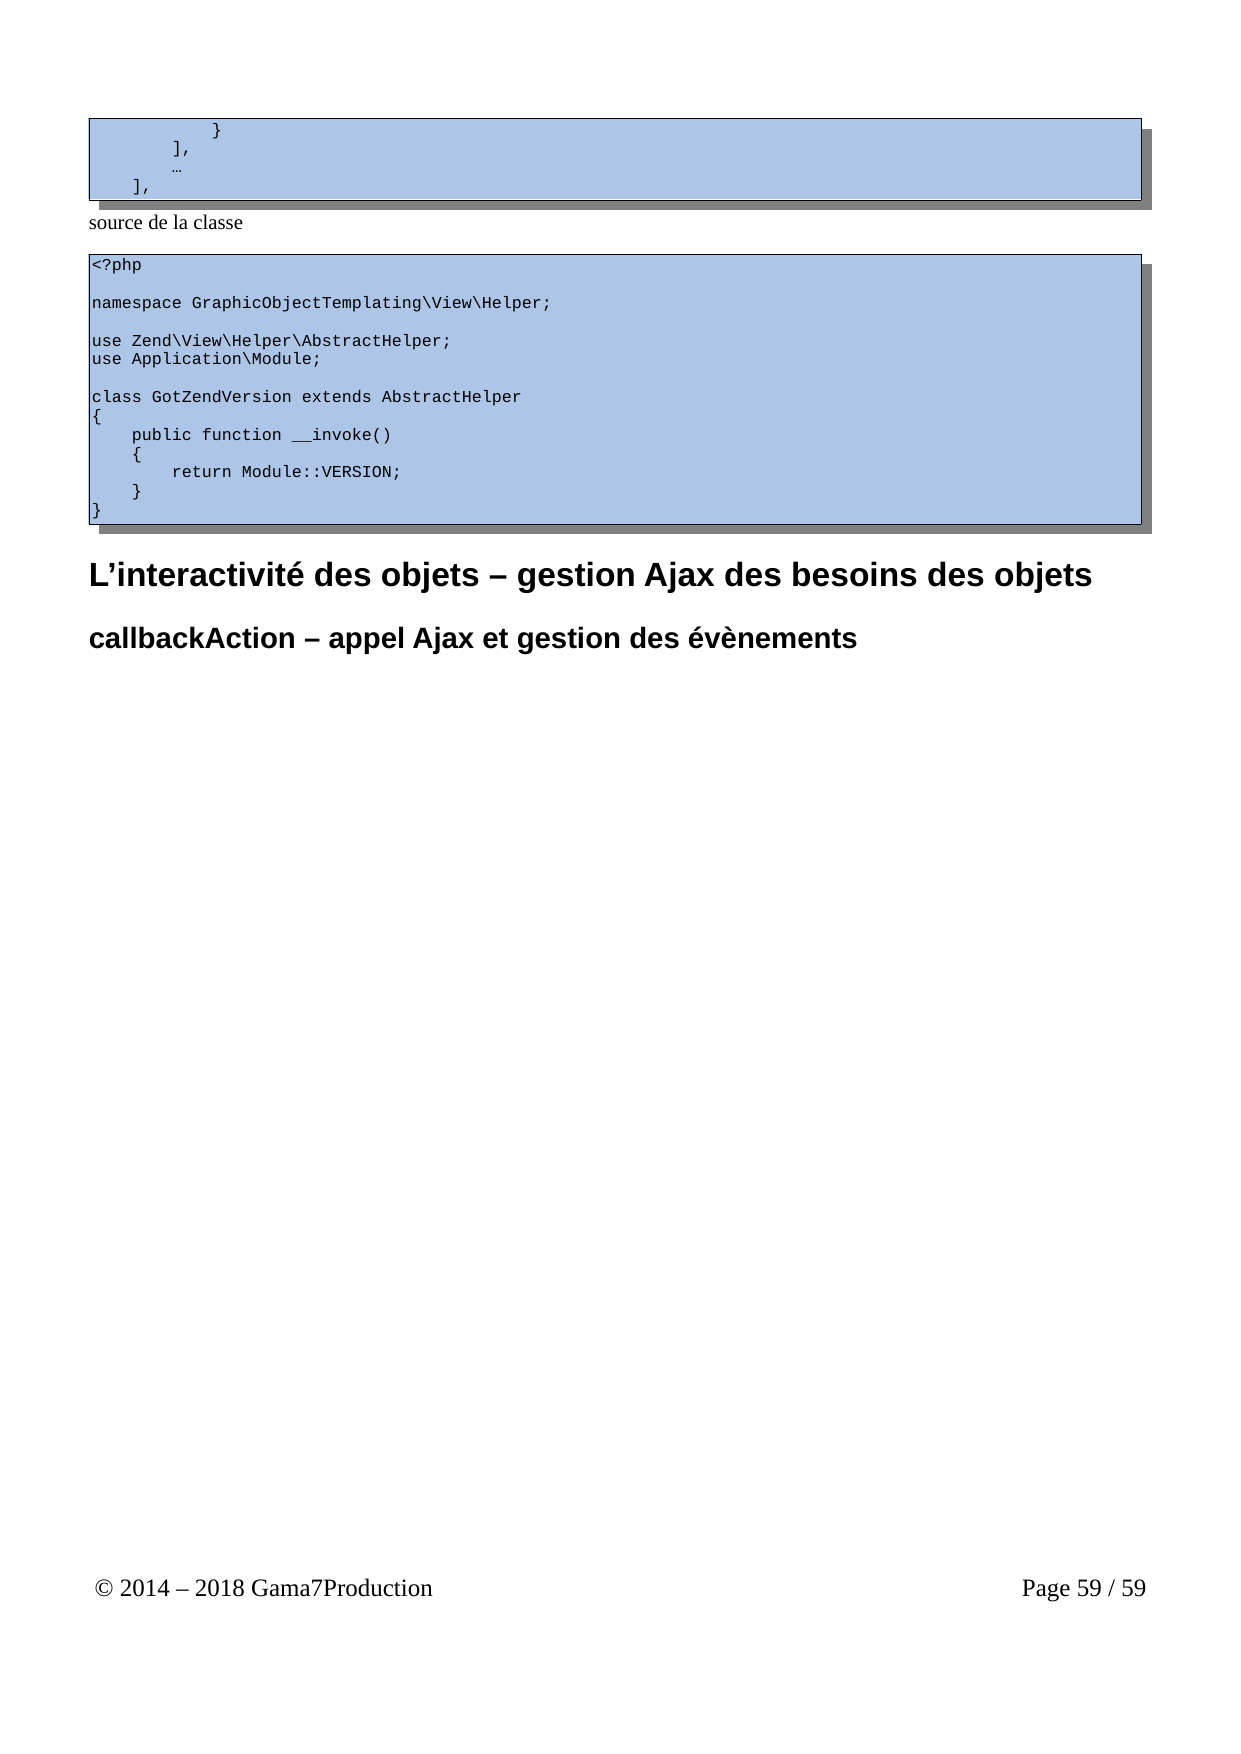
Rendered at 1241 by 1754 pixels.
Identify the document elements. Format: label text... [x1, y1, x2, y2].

text return Module::VERSION; [90, 461, 1141, 480]
text <?php [90, 255, 1141, 272]
text public function __invoke() [90, 423, 1141, 442]
text { [90, 442, 1141, 461]
text namespace GraphicObjectTemplating\View\Helper; [90, 291, 1141, 310]
text } [90, 499, 1141, 524]
subtitle L’interactivité des objets – gestion Ajax des besoins des objets [88, 555, 1152, 594]
subtitle callbackAction – appel Ajax et gestion des évènements [88, 621, 1152, 654]
text class GotZendVersion extends AbstractHelper [90, 386, 1141, 404]
text { [90, 404, 1141, 423]
text ], [90, 137, 1141, 156]
text use Zend\View\Helper\AbstractHelper; [90, 329, 1141, 348]
text use Application\Module; [90, 348, 1141, 367]
text } [90, 480, 1141, 499]
text ], [90, 175, 1141, 199]
text … [90, 156, 1141, 175]
text } [90, 119, 1141, 137]
text source de la classe [88, 210, 1152, 234]
